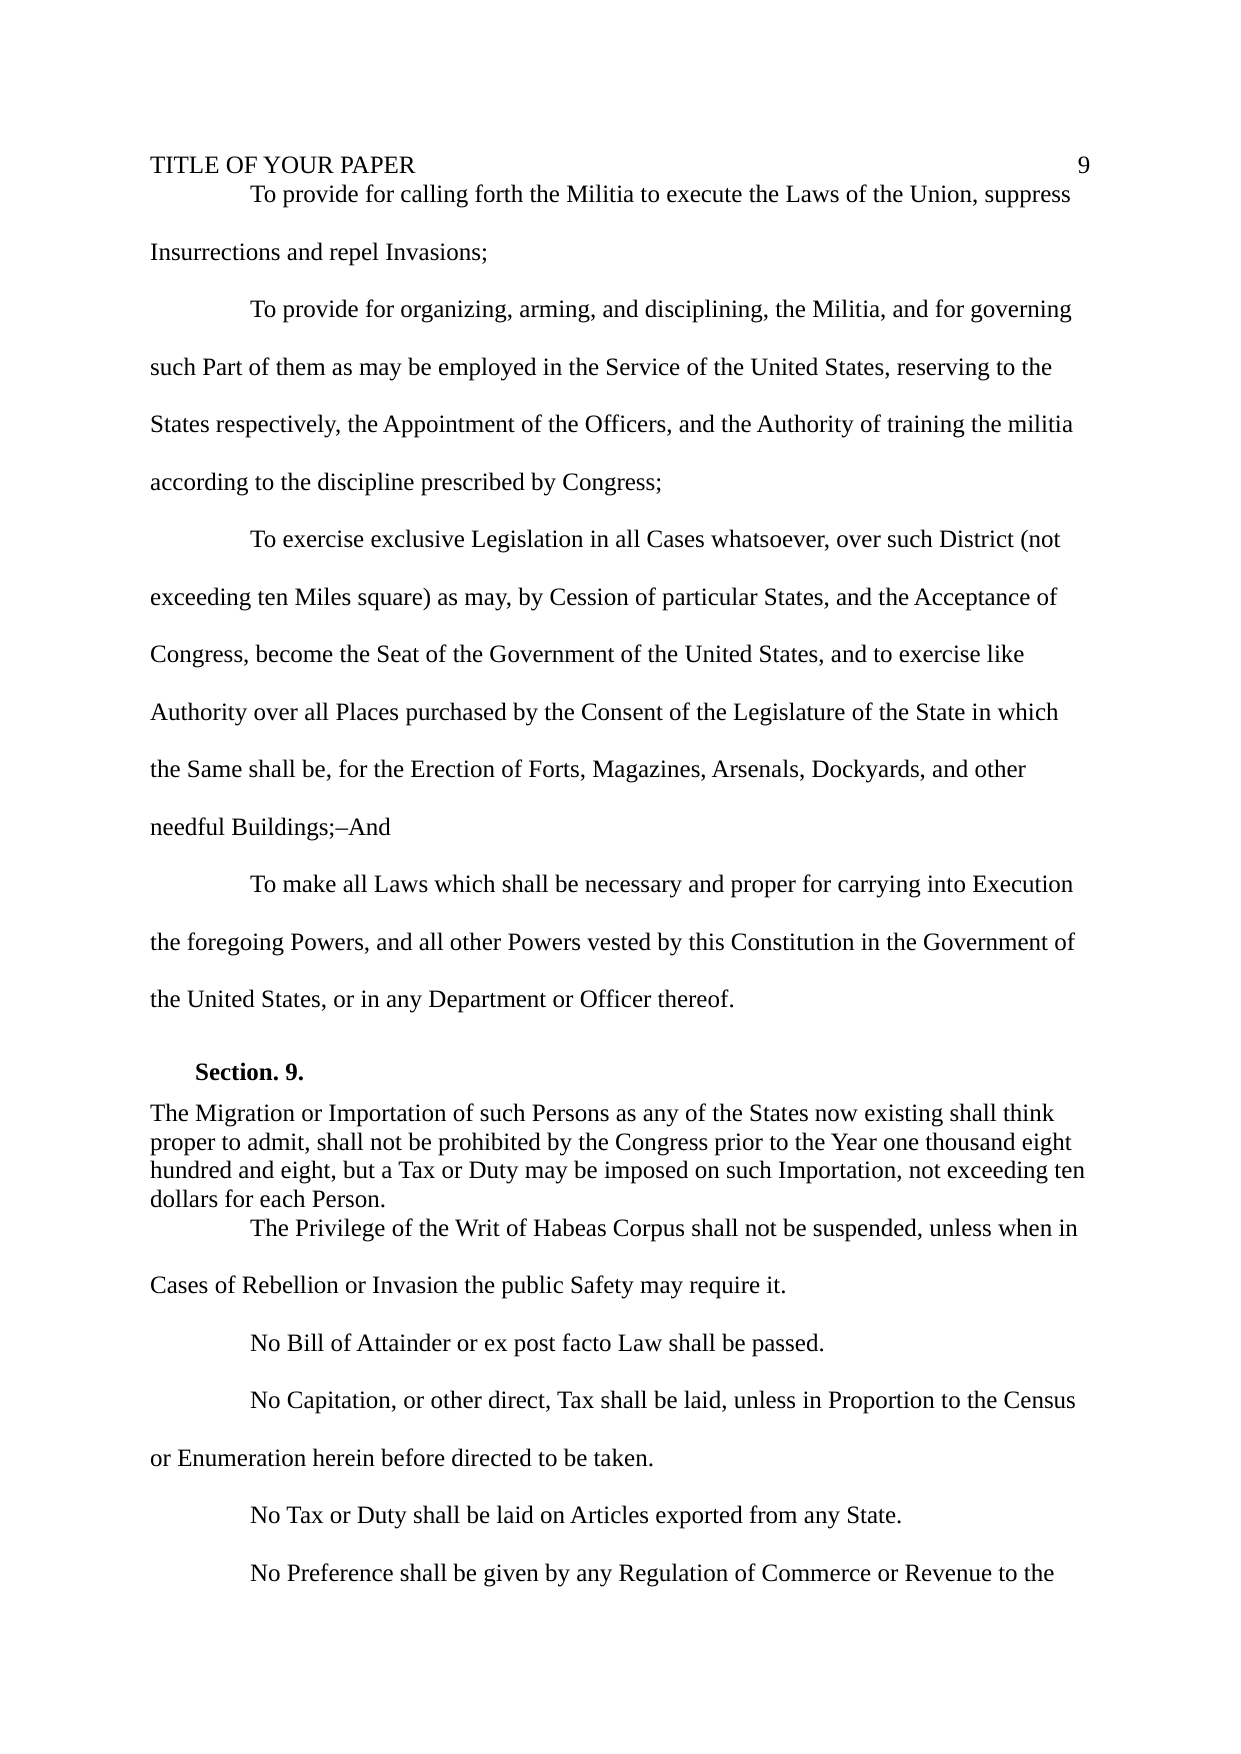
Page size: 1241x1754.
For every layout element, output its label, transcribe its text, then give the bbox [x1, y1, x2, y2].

text To exercise exclusive Legislation in all Cases whatsoever, over such District (not exceeding ten Miles square) as may, by Cession of particular States, and the Acceptance of Congress, become the Seat of the Government of the United States, and to exercise like Authority over all Places purchased by the Consent of the Legislature of the State in which the Same shall be, for the Erection of Forts, Magazines, Arsenals, Dockyards, and other needful Buildings;–And [150, 524, 1090, 841]
text The Migration or Importation of such Persons as any of the States now existing shall think proper to admit, shall not be prohibited by the Congress prior to the Year one thousand eight hundred and eight, but a Tax or Duty may be imposed on such Importation, not exceeding ten dollars for each Person. [150, 1098, 1090, 1213]
text To make all Laws which shall be necessary and proper for carrying into Execution the foregoing Powers, and all other Powers vested by this Constitution in the Government of the United States, or in any Department or Officer thereof. [150, 869, 1090, 1013]
subtitle Section. 9. [195, 1057, 1090, 1085]
text No Preference shall be given by any Regulation of Commerce or Revenue to the [150, 1558, 1090, 1587]
text The Privilege of the Writ of Habeas Corpus shall not be suspended, unless when in Cases of Rebellion or Invasion the public Safety may require it. [150, 1213, 1090, 1299]
text No Capitation, or other direct, Tax shall be laid, unless in Proportion to the Census or Enumeration herein before directed to be taken. [150, 1385, 1090, 1472]
text To provide for calling forth the Militia to execute the Laws of the Union, suppress Insurrections and repel Invasions; [150, 179, 1090, 266]
text No Bill of Attainder or ex post facto Law shall be passed. [150, 1328, 1090, 1357]
text No Tax or Duty shall be laid on Articles exported from any State. [150, 1500, 1090, 1529]
text To provide for organizing, arming, and disciplining, the Militia, and for governing such Part of them as may be employed in the Service of the United States, reserving to the States respectively, the Appointment of the Officers, and the Authority of training the militia according to the discipline prescribed by Congress; [150, 294, 1090, 496]
